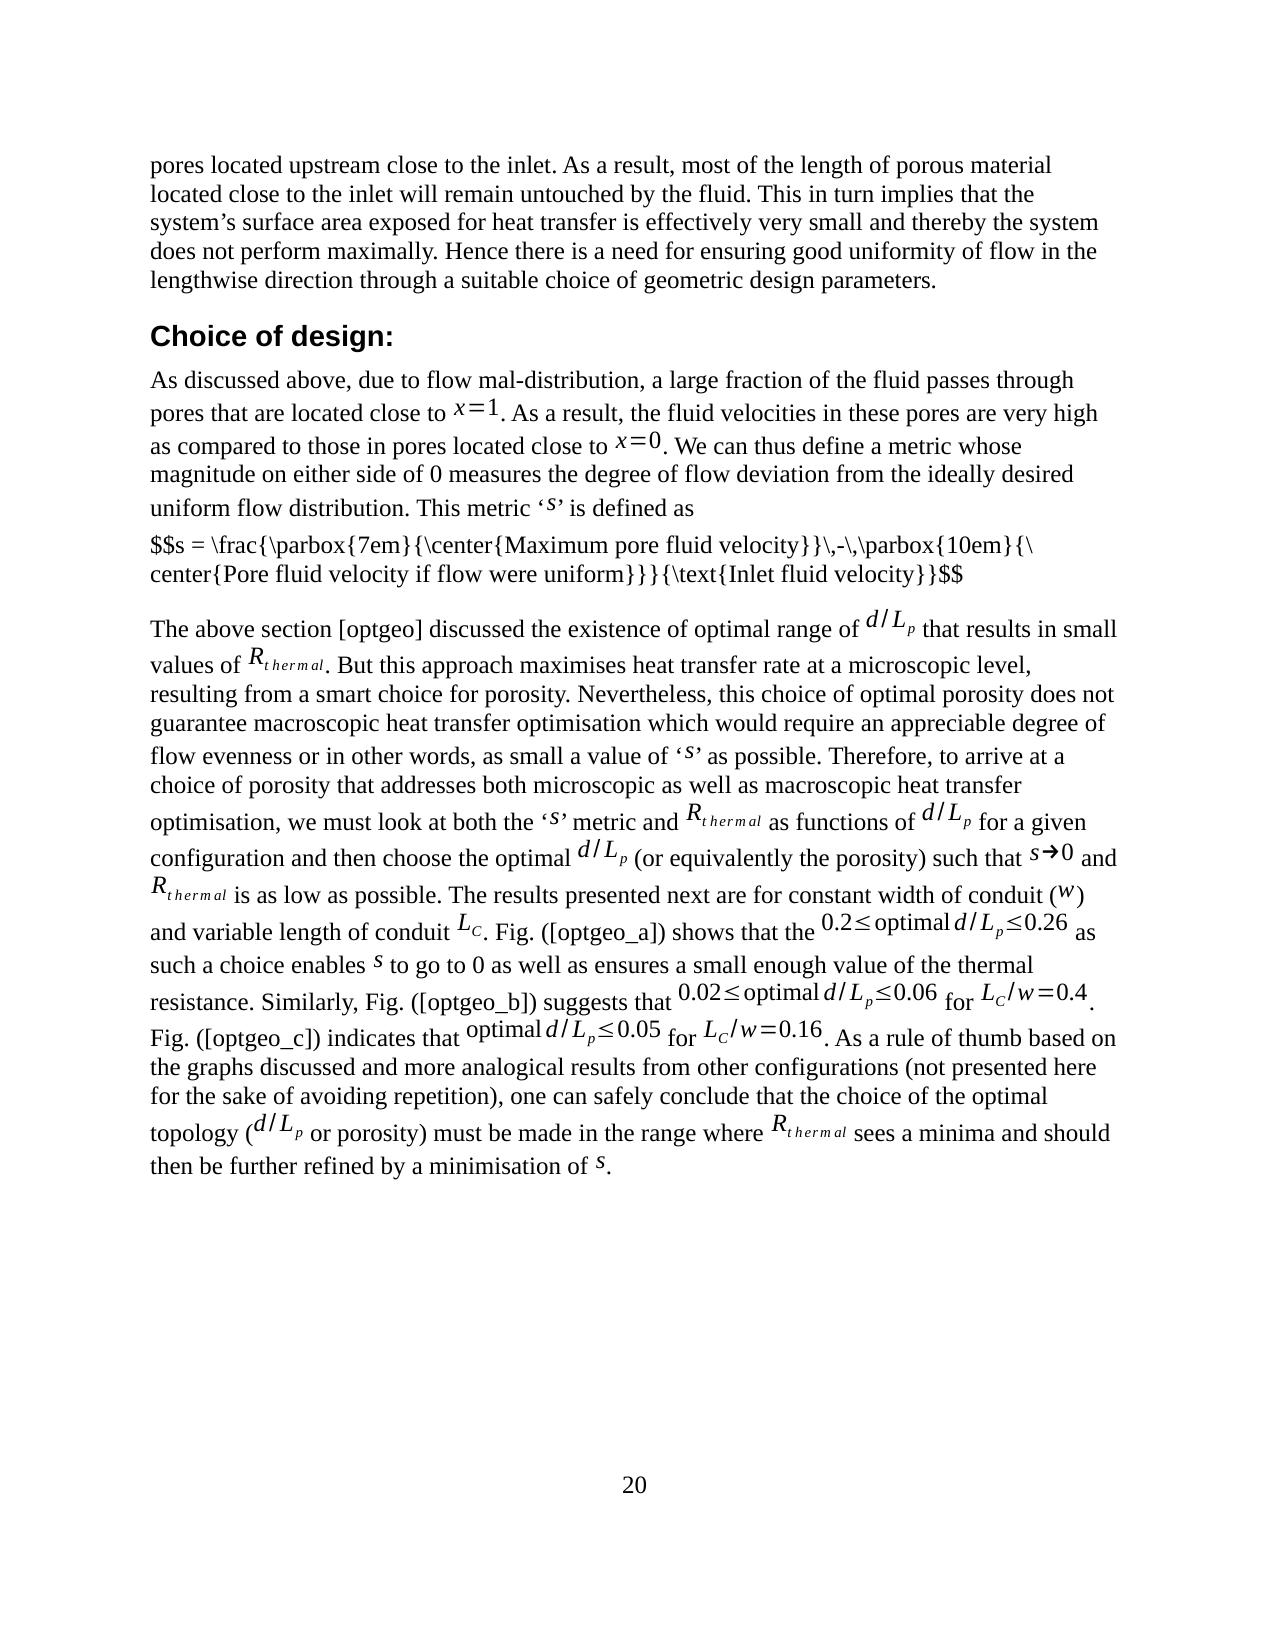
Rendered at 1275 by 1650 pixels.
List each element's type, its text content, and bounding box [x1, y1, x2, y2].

subtitle Choice of design: [150, 319, 1125, 352]
text The above section [optgeo] discussed the existence of optimal range of that results in small values of . But this approach maximises heat transfer rate at a microscopic level, resulting from a smart choice for porosity. Nevertheless, this choice of optimal porosity does not guarantee macroscopic heat transfer optimisation which would require an appreciable degree of flow evenness or in other words, as small a value of ‘’ as possible. Therefore, to arrive at a choice of porosity that addresses both microscopic as well as macroscopic heat transfer optimisation, we must look at both the ‘’ metric and as functions of for a given configuration and then choose the optimal (or equivalently the porosity) such that and is as low as possible. The results presented next are for constant width of conduit () and variable length of conduit . Fig. ([optgeo_a]) shows that the as such a choice enables to go to 0 as well as ensures a small enough value of the thermal resistance. Similarly, Fig. ([optgeo_b]) suggests that for . Fig. ([optgeo_c]) indicates that for . As a rule of thumb based on the graphs discussed and more analogical results from other configurations (not presented here for the sake of avoiding repetition), one can safely conclude that the choice of the optimal topology ( or porosity) must be made in the range where sees a minima and should then be further refined by a minimisation of . [150, 606, 1125, 1179]
text pores located upstream close to the inlet. As a result, most of the length of porous material located close to the inlet will remain untouched by the fluid. This in turn implies that the system’s surface area exposed for heat transfer is effectively very small and thereby the system does not perform maximally. Hence there is a need for ensuring good uniformity of flow in the lengthwise direction through a suitable choice of geometric design parameters. [150, 150, 1125, 294]
text $$s = \frac{\parbox{7em}{\center{Maximum pore fluid velocity}}\,-\,\parbox{10em}{\center{Pore fluid velocity if flow were uniform}}}{\text{Inlet fluid velocity}}$$ [150, 530, 1125, 588]
text As discussed above, due to flow mal-distribution, a large fraction of the fluid passes through pores that are located close to . As a result, the fluid velocities in these pores are very high as compared to those in pores located close to . We can thus define a metric whose magnitude on either side of 0 measures the degree of flow deviation from the ideally desired uniform flow distribution. This metric ‘’ is defined as [150, 365, 1125, 521]
